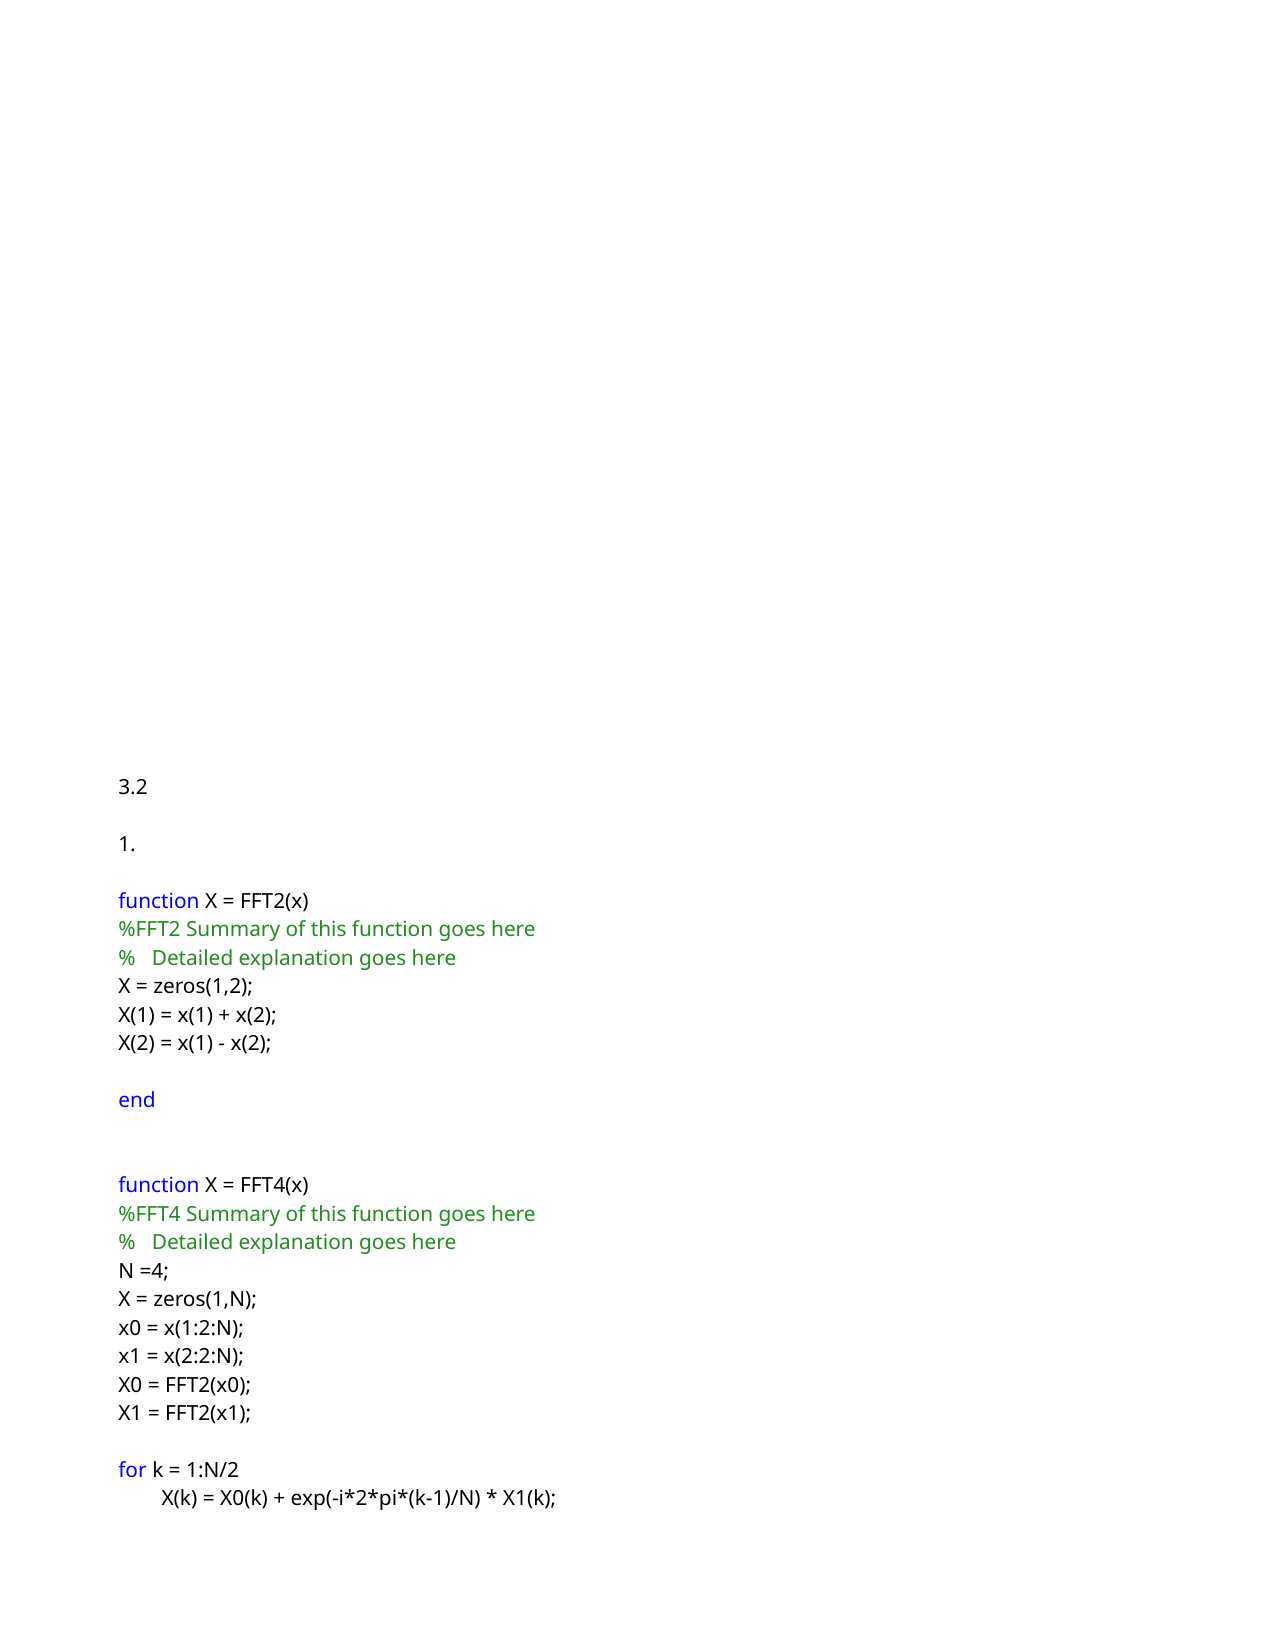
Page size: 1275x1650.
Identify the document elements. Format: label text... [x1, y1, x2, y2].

text N =4; [118, 1256, 1157, 1284]
text %FFT2 Summary of this function goes here [118, 914, 1157, 943]
text % Detailed explanation goes here [118, 943, 1157, 971]
text X1 = FFT2(x1); [118, 1398, 1157, 1427]
text X(1) = x(1) + x(2); [118, 1000, 1157, 1028]
text x0 = x(1:2:N); [118, 1313, 1157, 1341]
text 3.2 [118, 772, 1157, 801]
text % Detailed explanation goes here [118, 1227, 1157, 1256]
text X0 = FFT2(x0); [118, 1370, 1157, 1398]
text X(2) = x(1) - x(2); [118, 1028, 1157, 1057]
text X = zeros(1,N); [118, 1284, 1157, 1313]
text function X = FFT2(x) [118, 886, 1157, 914]
text end [118, 1085, 1157, 1113]
text x1 = x(2:2:N); [118, 1341, 1157, 1370]
text %FFT4 Summary of this function goes here [118, 1199, 1157, 1227]
text function X = FFT4(x) [118, 1171, 1157, 1199]
text X = zeros(1,2); [118, 971, 1157, 1000]
text for k = 1:N/2 [118, 1455, 1157, 1483]
text 1. [118, 829, 1157, 857]
text X(k) = X0(k) + exp(-i*2*pi*(k-1)/N) * X1(k); [118, 1483, 1157, 1512]
